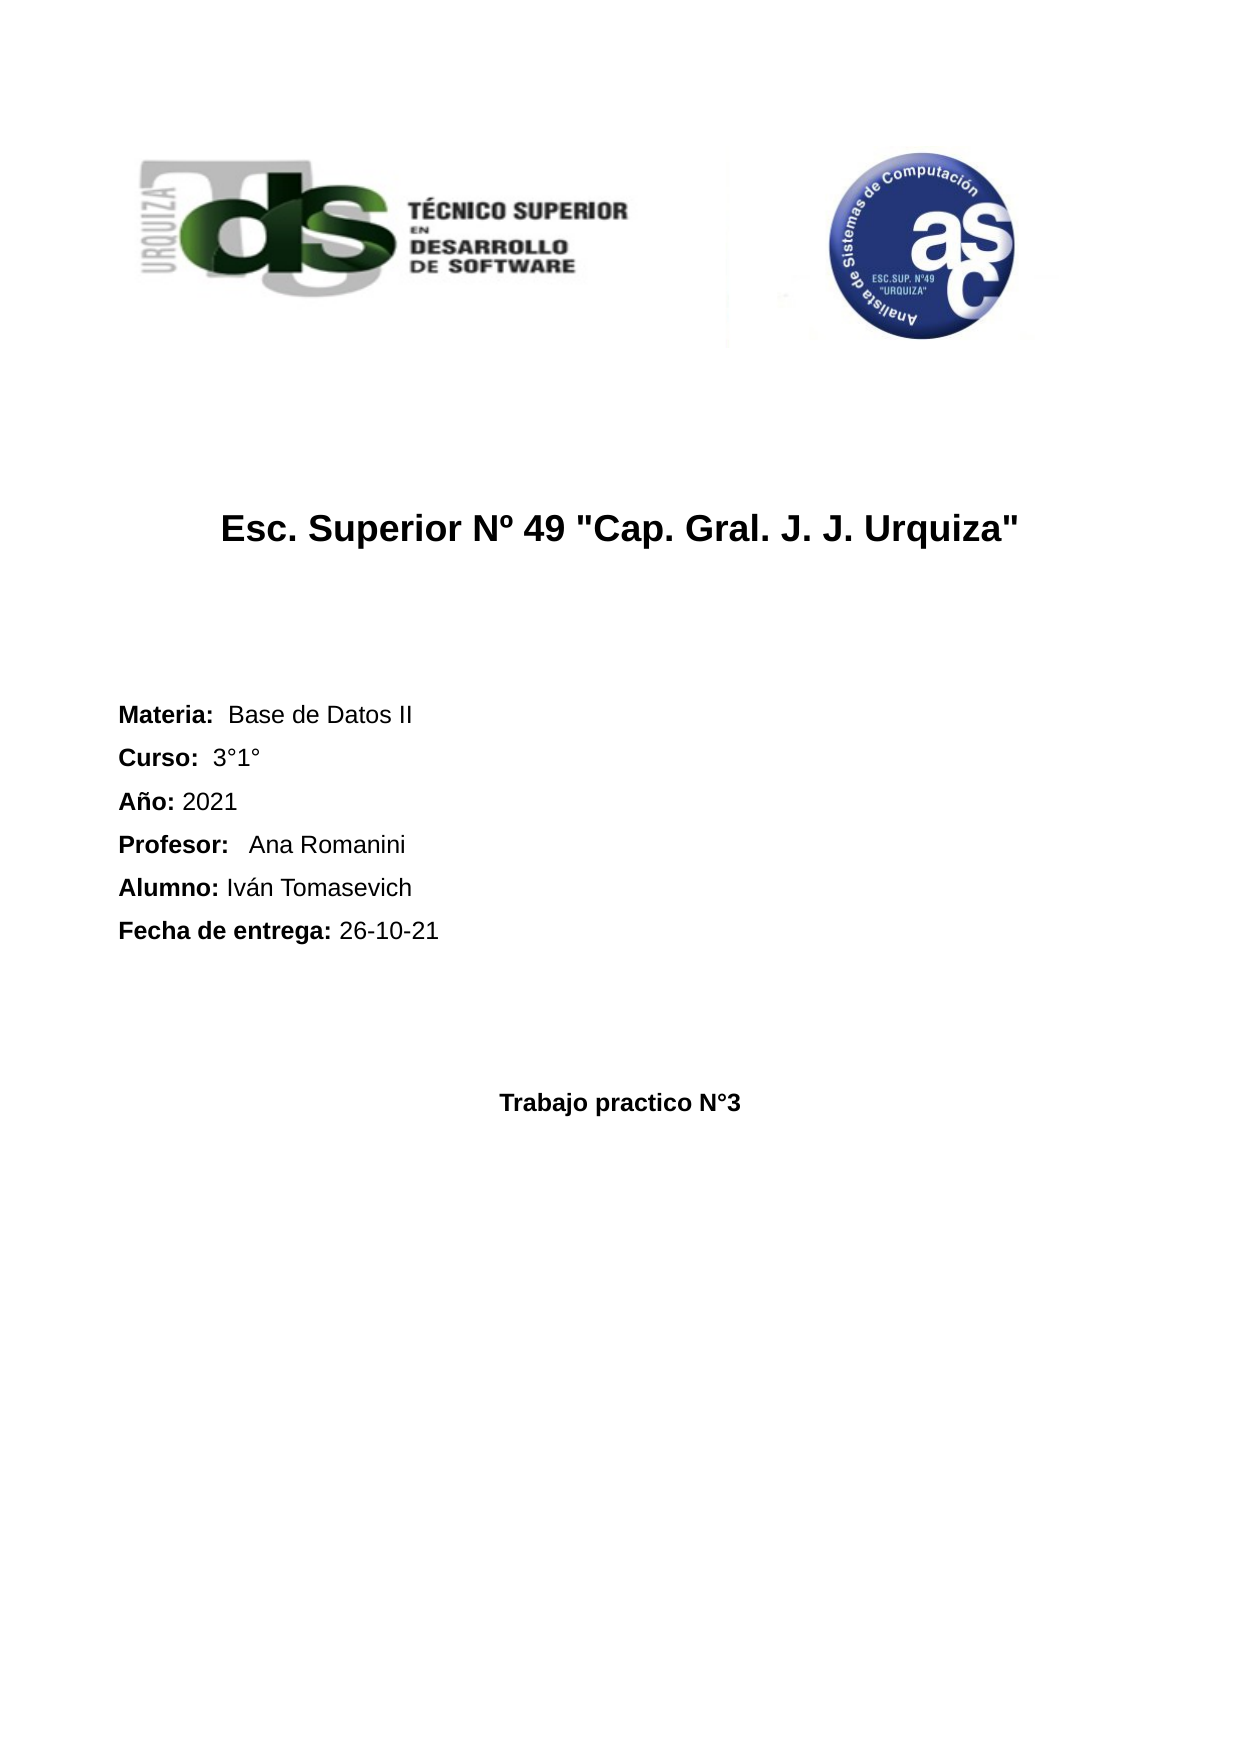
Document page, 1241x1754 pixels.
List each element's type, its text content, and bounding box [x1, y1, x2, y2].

text Alumno: Iván Tomasevich [118, 873, 1122, 902]
text Profesor: Ana Romanini [118, 830, 1122, 858]
text Año: 2021 [118, 787, 1122, 815]
text Esc. Superior Nº 49 "Cap. Gral. J. J. Urquiza" [118, 506, 1122, 549]
text Materia: Base de Datos II [118, 700, 1122, 729]
text Trabajo practico N°3 [118, 1088, 1122, 1117]
text Curso: 3°1° [118, 743, 1122, 772]
text Fecha de entrega: 26-10-21 [118, 916, 1122, 945]
picture [123, 146, 644, 327]
